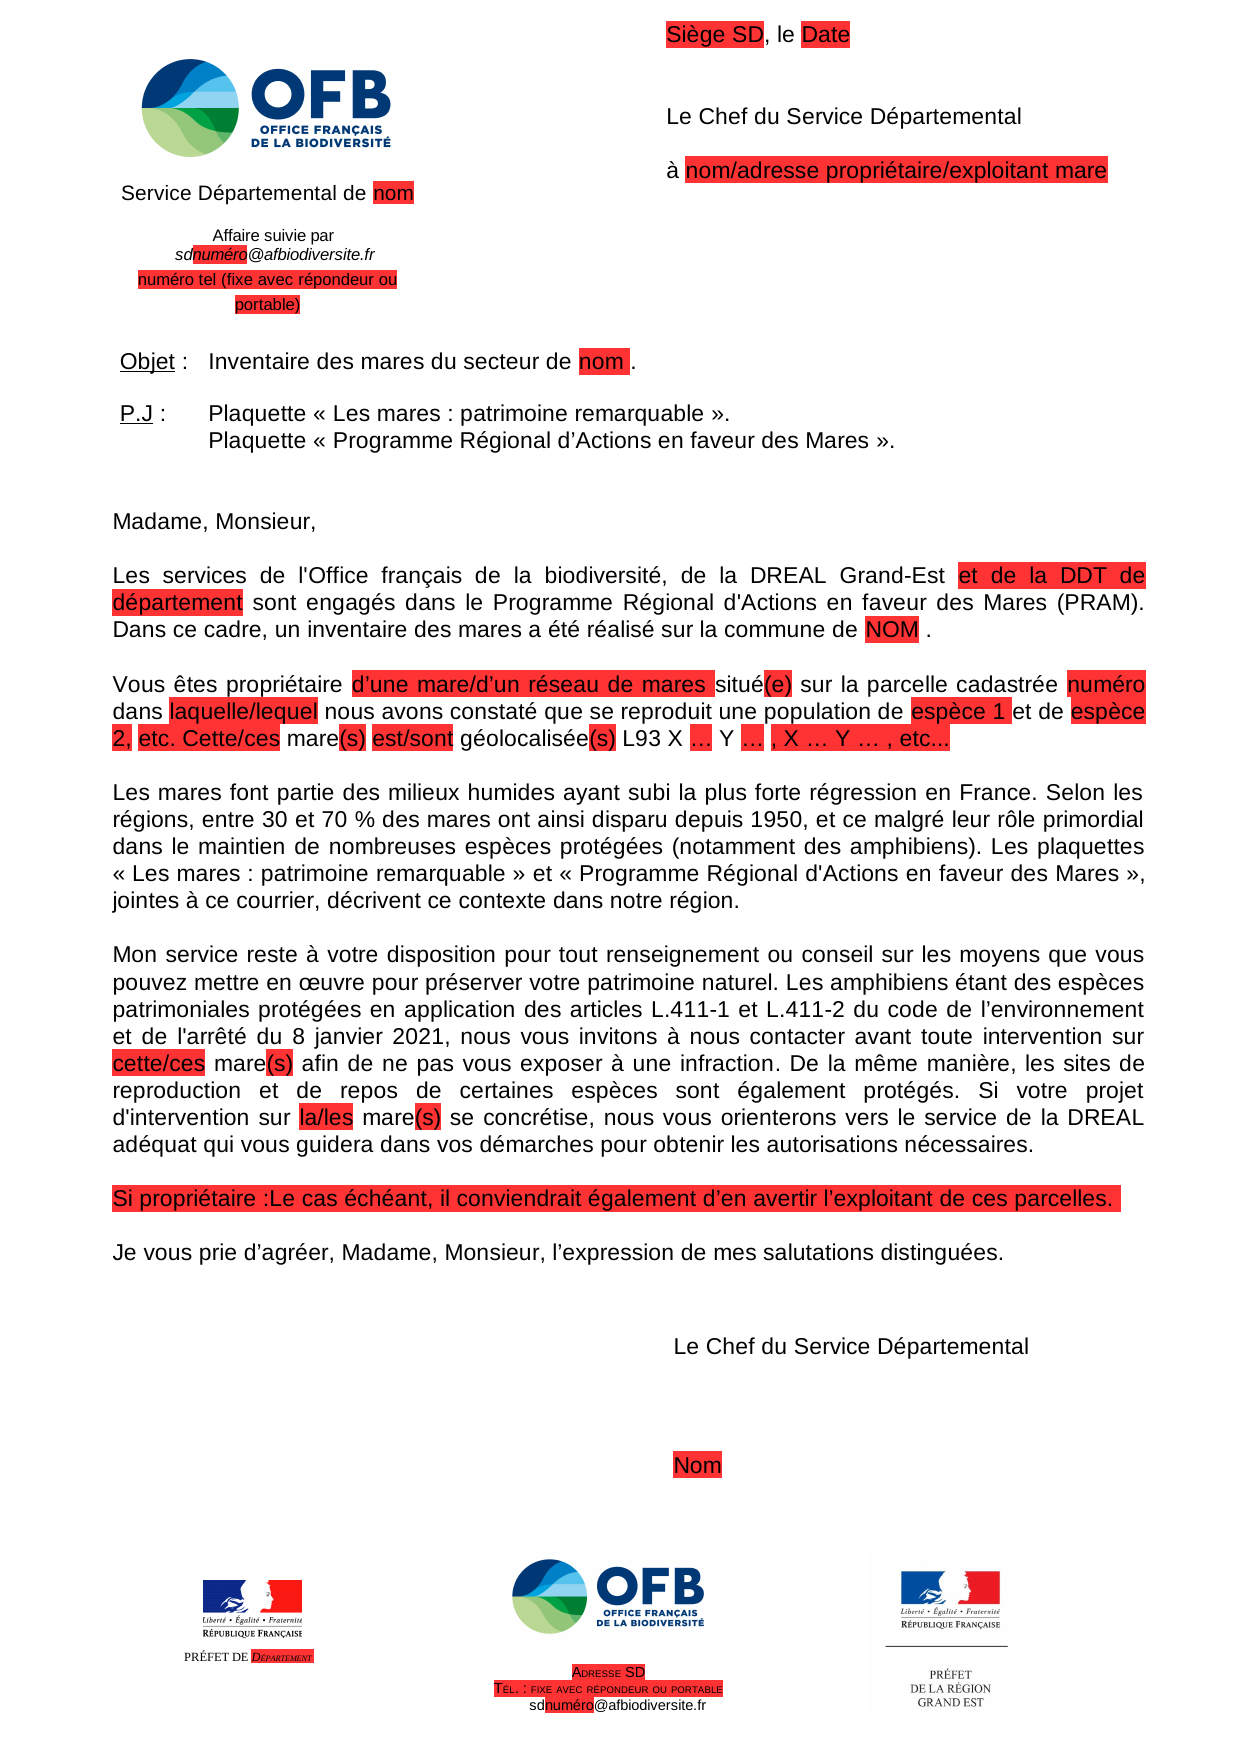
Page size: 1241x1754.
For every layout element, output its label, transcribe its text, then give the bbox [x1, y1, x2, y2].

picture [118, 36, 414, 181]
text Vous êtes propriétaire d’une mare/d’un réseau de mares situé(e) sur la parcelle cadastrée numéro dans laquelle/lequel nous avons constaté que se reproduit une population de espèce 1 et de espèce 2, etc. Cette/ces mare(s) est/sont géolocalisée(s) L93 X … Y … , X … Y … , etc... [112, 670, 1146, 751]
table_header Siège SD, le Date Le Chef du Service Départemental à nom/adresse propriétaire/exploitant mare [659, 21, 1141, 314]
table_header Objet : [112, 348, 201, 399]
text Le Chef du Service Départemental [673, 1332, 1134, 1359]
table_header Inventaire des mares du secteur de nom . [201, 348, 1141, 399]
picture [867, 1552, 1034, 1718]
text Si propriétaire :Le cas échéant, il conviendrait également d’en avertir l’exploitant de ces parcelles. [112, 1184, 1146, 1212]
table_cell Plaquette « Les mares : patrimoine remarquable ». Plaquette « Programme Régional d’Actions en faveur des Mares ». [201, 399, 1141, 453]
picture [494, 1541, 722, 1652]
text Les services de l'Office français de la biodiversité, de la DREAL Grand-Est et de la DDT de département sont engagés dans le Programme Régional d'Actions en faveur des Mares (PRAM). Dans ce cadre, un inventaire des mares a été réalisé sur la commune de NOM . [112, 562, 1146, 643]
text Mon service reste à votre disposition pour tout renseignement ou conseil sur les moyens que vous pouvez mettre en œuvre pour préserver votre patrimoine naturel. Les amphibiens étant des espèces patrimoniales protégées en application des articles L.411-1 et L.411-2 du code de l’environnement et de l'arrêté du 8 janvier 2021, nous vous invitons à nous contacter avant toute intervention sur cette/ces mare(s) afin de ne pas vous exposer à une infraction. De la même manière, les sites de reproduction et de repos de certaines espèces sont également protégés. Si votre projet d'intervention sur la/les mare(s) se concrétise, nous vous orienterons vers le service de la DREAL adéquat qui vous guidera dans vos démarches pour obtenir les autorisations nécessaires. [112, 941, 1146, 1157]
text Les mares font partie des milieux humides ayant subi la plus forte régression en France. Selon les régions, entre 30 et 70 % des mares ont ainsi disparu depuis 1950, et ce malgré leur rôle primordial dans le maintien de nombreuses espèces protégées (notamment des amphibiens). Les plaquettes « Les mares : patrimoine remarquable » et « Programme Régional d'Actions en faveur des Mares », jointes à ce courrier, décrivent ce contexte dans notre région. [112, 778, 1146, 914]
table_header Service Départemental de nom Affaire suivie par sdnuméro@afbiodiversite.fr numéro tel (fixe avec répondeur ou portable) [112, 21, 659, 314]
table_cell P.J : [112, 399, 201, 453]
text Nom [673, 1451, 1134, 1478]
text Madame, Monsieur, [112, 507, 1146, 534]
text Je vous prie d’agréer, Madame, Monsieur, l’expression de mes salutations distinguées. [112, 1239, 1134, 1266]
